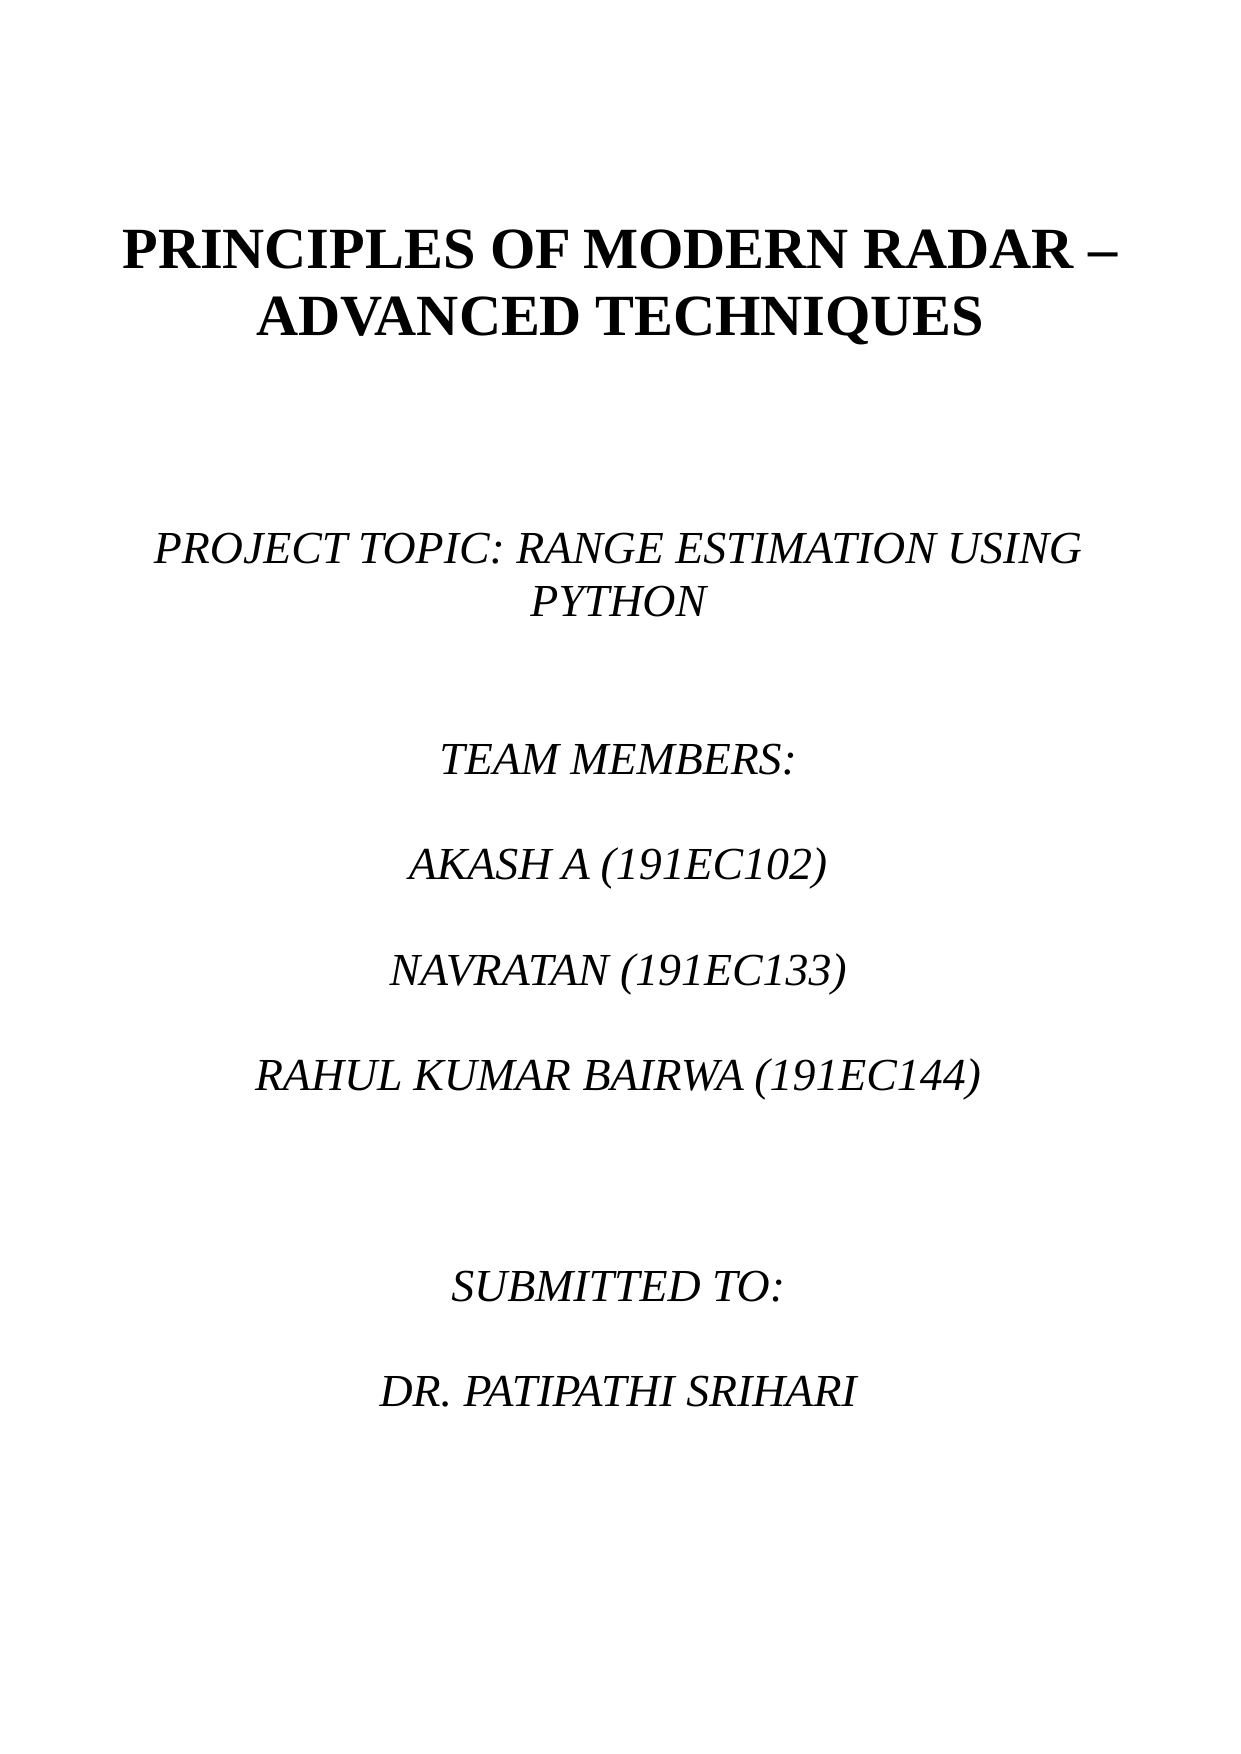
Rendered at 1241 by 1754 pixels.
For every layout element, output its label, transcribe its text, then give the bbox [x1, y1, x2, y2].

text NAVRATAN (191EC133) [118, 942, 1122, 995]
text DR. PATIPATHI SRIHARI [118, 1364, 1122, 1417]
text SUBMITTED TO: [118, 1258, 1122, 1311]
text RAHUL KUMAR BAIRWA (191EC144) [118, 1048, 1122, 1100]
text TEAM MEMBERS: [118, 731, 1122, 784]
text PRINCIPLES OF MODERN RADAR – ADVANCED TECHNIQUES [118, 214, 1122, 348]
text PROJECT TOPIC: RANGE ESTIMATION USING PYTHON [118, 521, 1122, 626]
text AKASH A (191EC102) [118, 837, 1122, 889]
